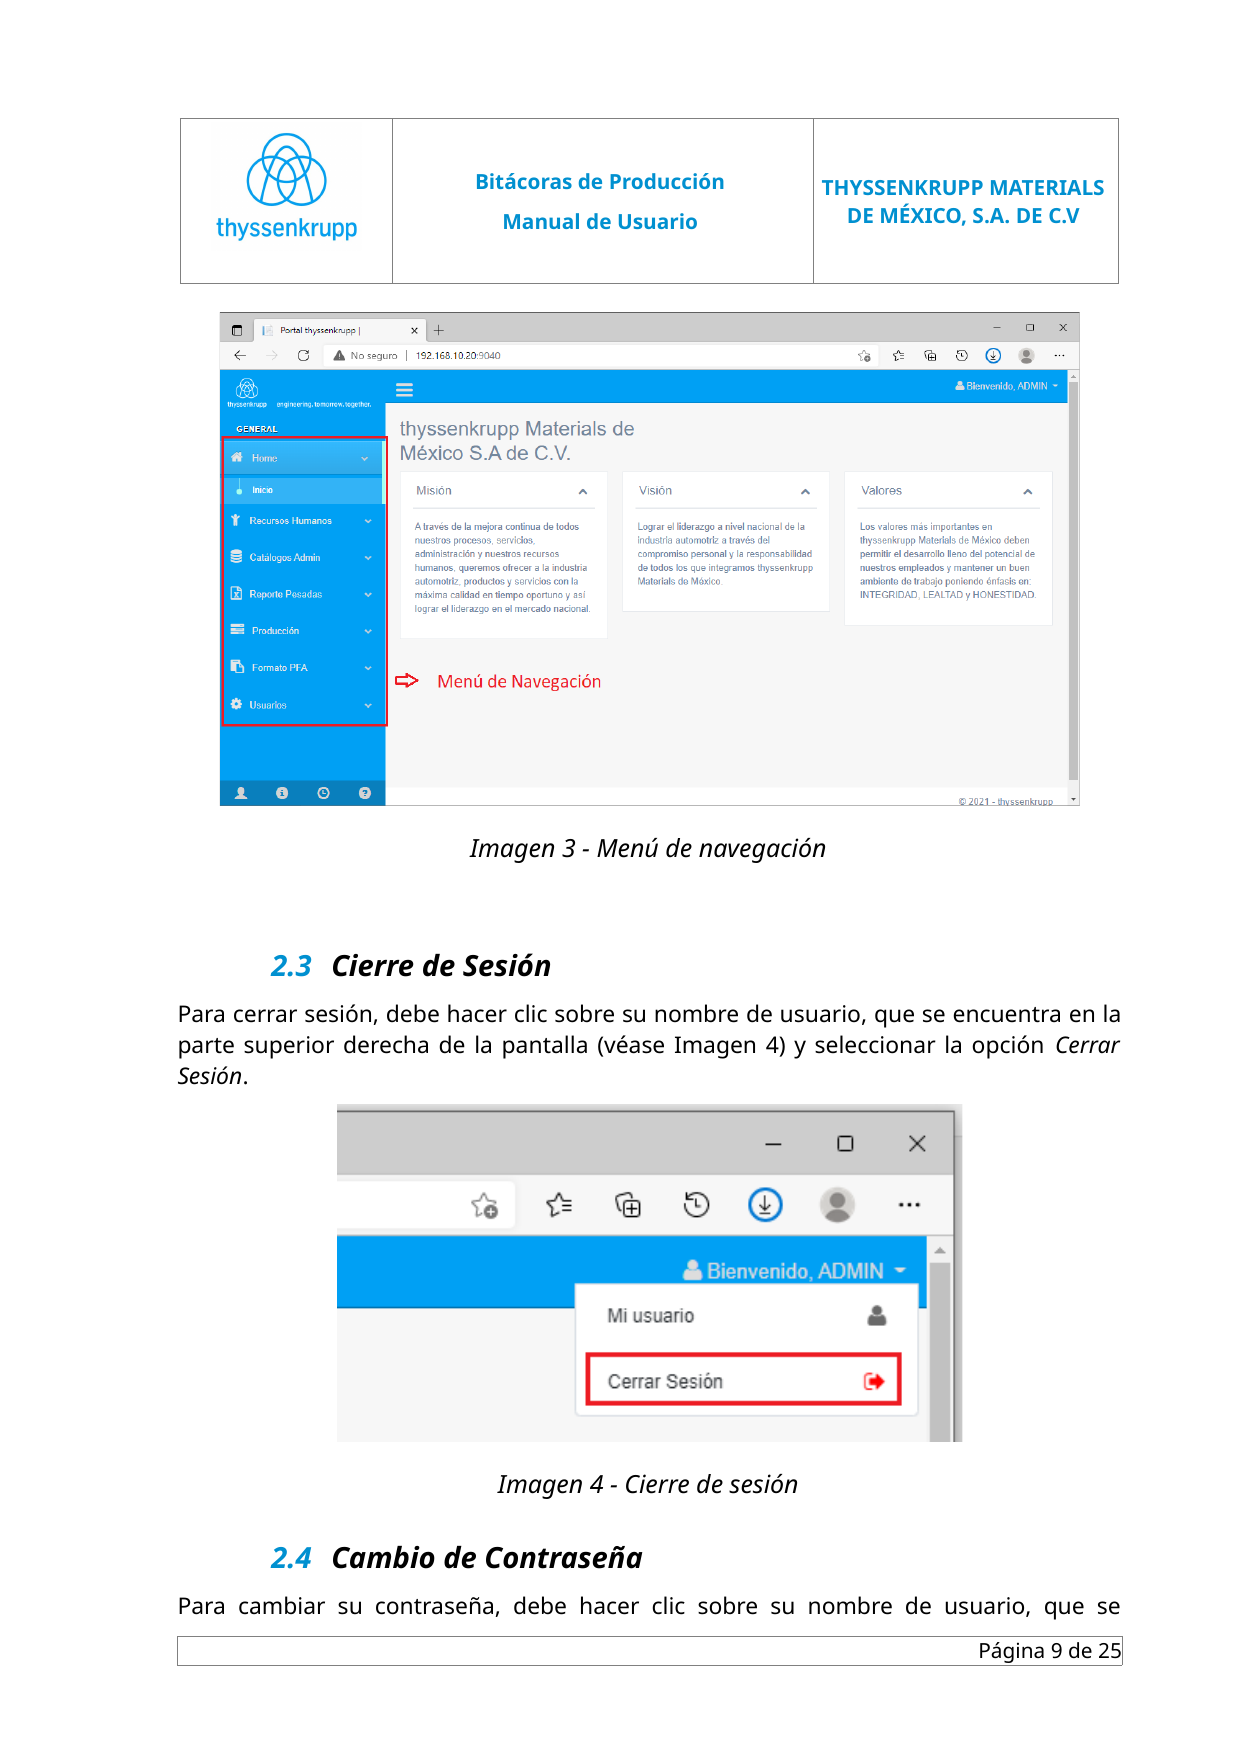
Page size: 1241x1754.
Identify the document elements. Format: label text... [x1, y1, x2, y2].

subtitle Cierre de Sesión [271, 946, 1122, 985]
text Imagen 3 - Menú de navegación [177, 830, 1122, 864]
text Imagen 4 - Cierre de sesión [177, 1466, 1122, 1500]
text Para cerrar sesión, debe hacer clic sobre su nombre de usuario, que se encuentra en la parte superior derecha de la pantalla (véase Imagen 4) y seleccionar la opción Cerrar Sesión. [177, 998, 1122, 1092]
subtitle Cambio de Contraseña [271, 1538, 1122, 1577]
text Para cambiar su contraseña, debe hacer clic sobre su nombre de usuario, que se [177, 1590, 1122, 1621]
